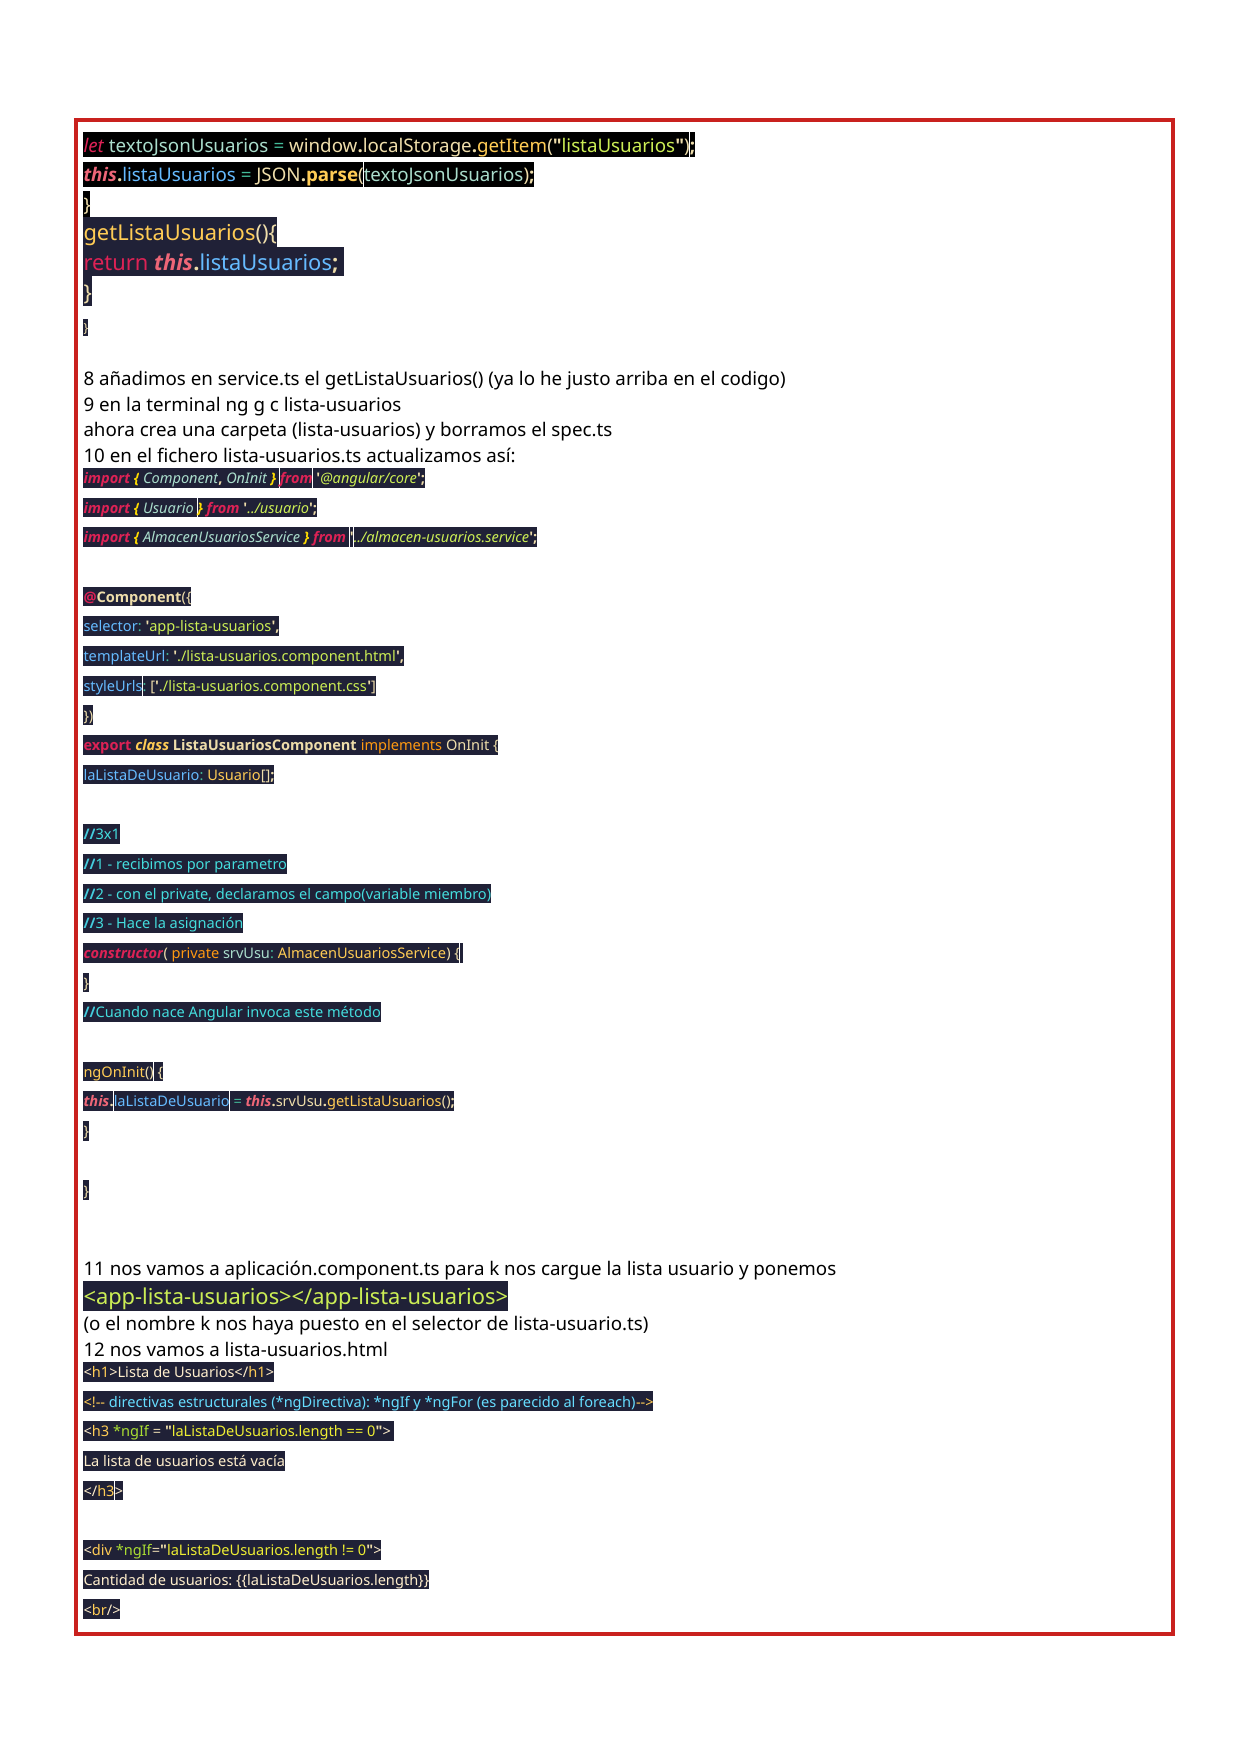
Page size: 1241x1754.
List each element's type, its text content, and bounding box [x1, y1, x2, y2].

text 8 añadimos en service.ts el getListaUsuarios() (ya lo he justo arriba en el codigo) [78, 366, 1171, 391]
text 12 nos vamos a lista-usuarios.html [78, 1336, 1171, 1362]
text //Cuando nace Angular invoca este método [78, 992, 1171, 1022]
text let textoJsonUsuarios = window.localStorage.getItem("listaUsuarios"); [78, 122, 1171, 157]
text //2 - con el private, declaramos el campo(variable miembro) [78, 874, 1171, 903]
text } [78, 306, 1171, 336]
text ngOnInit() { [78, 1052, 1171, 1081]
text <div *ngIf="laListaDeUsuarios.length != 0"> [78, 1530, 1171, 1560]
text ahora crea una carpeta (lista-usuarios) y borramos el spec.ts [78, 417, 1171, 442]
text <h1>Lista de Usuarios</h1> [78, 1362, 1171, 1382]
text }) [78, 696, 1171, 725]
text @Component({ [78, 577, 1171, 606]
text import { Component, OnInit } from '@angular/core'; [78, 468, 1171, 488]
text } [78, 276, 1171, 306]
text La lista de usuarios está vacía [78, 1441, 1171, 1471]
text return this.listaUsuarios; [78, 247, 1171, 276]
text styleUrls: ['./lista-usuarios.component.css'] [78, 666, 1171, 696]
text this.listaUsuarios = JSON.parse(textoJsonUsuarios); [78, 157, 1171, 187]
text <app-lista-usuarios></app-lista-usuarios> [78, 1281, 1171, 1311]
text export class ListaUsuariosComponent implements OnInit { [78, 725, 1171, 755]
text //3x1 [78, 814, 1171, 844]
text //3 - Hace la asignación [78, 903, 1171, 933]
text <br/> [78, 1589, 1171, 1619]
text } [78, 1111, 1171, 1141]
text 11 nos vamos a aplicación.component.ts para k nos cargue la lista usuario y ponemos [78, 1255, 1171, 1281]
text 10 en el fichero lista-usuarios.ts actualizamos así: [78, 442, 1171, 468]
text <!-- directivas estructurales (*ngDirectiva): *ngIf y *ngFor (es parecido al foreach)--> [78, 1382, 1171, 1411]
text import { Usuario } from '../usuario'; [78, 488, 1171, 517]
text } [78, 187, 1171, 217]
text laListaDeUsuario: Usuario[]; [78, 755, 1171, 784]
text (o el nombre k nos haya puesto en el selector de lista-usuario.ts) [78, 1311, 1171, 1336]
text </h3> [78, 1471, 1171, 1500]
text <h3 *ngIf = "laListaDeUsuarios.length == 0"> [78, 1411, 1171, 1441]
text selector: 'app-lista-usuarios', [78, 606, 1171, 636]
text getListaUsuarios(){ [78, 217, 1171, 247]
text } [78, 1171, 1171, 1200]
text templateUrl: './lista-usuarios.component.html', [78, 636, 1171, 666]
text import { AlmacenUsuariosService } from '../almacen-usuarios.service'; [78, 517, 1171, 547]
text } [78, 963, 1171, 992]
text 9 en la terminal ng g c lista-usuarios [78, 391, 1171, 417]
text Cantidad de usuarios: {{laListaDeUsuarios.length}} [78, 1560, 1171, 1589]
text //1 - recibimos por parametro [78, 844, 1171, 874]
text this.laListaDeUsuario = this.srvUsu.getListaUsuarios(); [78, 1081, 1171, 1111]
text constructor( private srvUsu: AlmacenUsuariosService) { [78, 933, 1171, 963]
